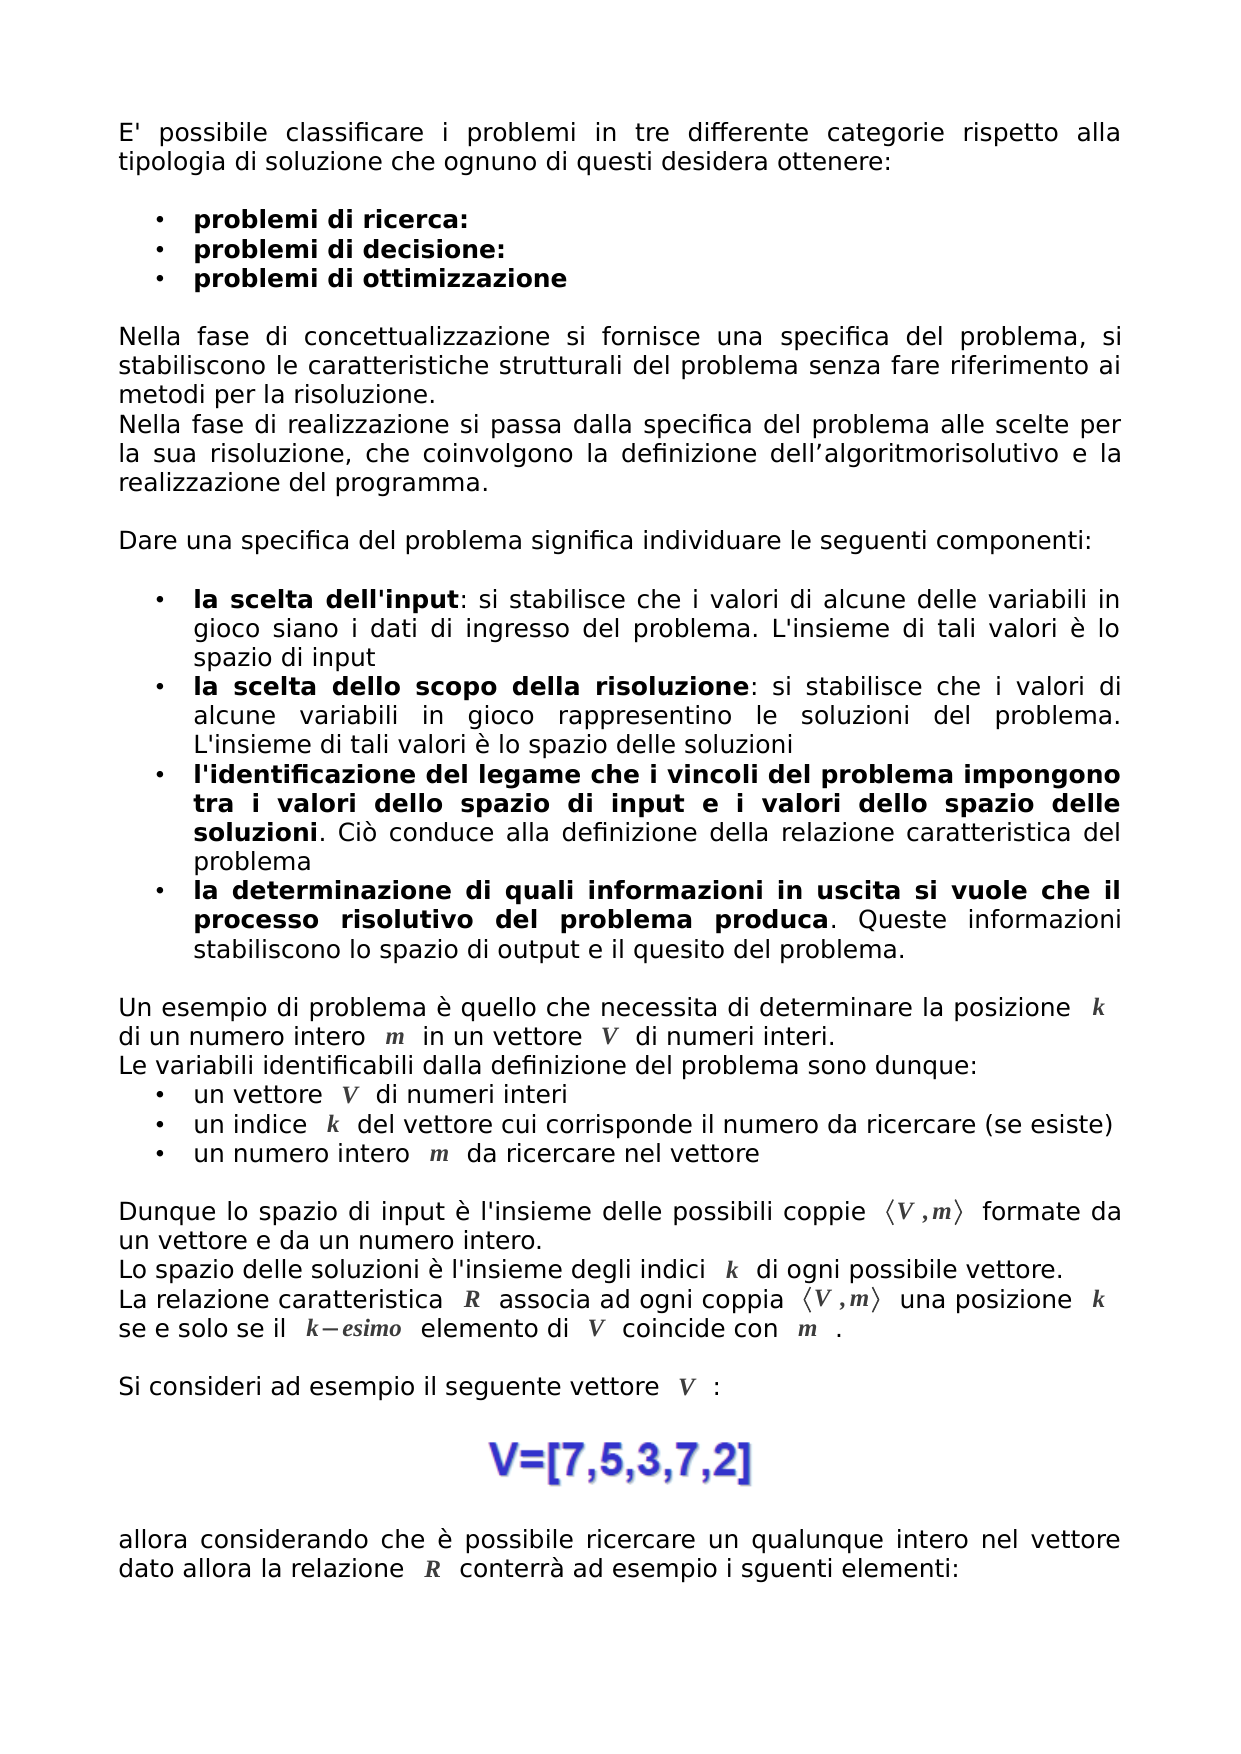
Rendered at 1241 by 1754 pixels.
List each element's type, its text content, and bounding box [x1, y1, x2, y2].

text La relazione caratteristicaassocia ad ogni coppiauna posizionese e solo se ilelemento dicoincide con. [118, 1285, 1122, 1343]
list la scelta dello scopo della risoluzione: si stabilisce che i valori di alcune variabili in gioco rappresentino le soluzioni del problema. L'insieme di tali valori è lo spazio delle soluzioni [156, 672, 1122, 760]
text Si consideri ad esempio il seguente vettore: [118, 1372, 1122, 1401]
text Un esempio di problema è quello che necessita di determinare la posizionedi un numero interoin un vettoredi numeri interi. [118, 993, 1122, 1051]
list la determinazione di quali informazioni in uscita si vuole che il processo risolutivo del problema produca. Queste informazioni stabiliscono lo spazio di output e il quesito del problema. [156, 876, 1122, 964]
list la scelta dell'input: si stabilisce che i valori di alcune delle variabili in gioco siano i dati di ingresso del problema. L'insieme di tali valori è lo spazio di input [156, 585, 1122, 672]
list un vettoredi numeri interi [156, 1081, 1122, 1110]
text Lo spazio delle soluzioni è l'insieme degli indicidi ogni possibile vettore. [118, 1256, 1122, 1285]
text Dare una specifica del problema significa individuare le seguenti componenti: [118, 526, 1122, 556]
text Nella fase di realizzazione si passa dalla specifica del problema alle scelte per la sua risoluzione, che coinvolgono la definizione dell’algoritmorisolutivo e la realizzazione del programma. [118, 410, 1122, 497]
list problemi di ricerca: [156, 206, 1122, 235]
text Nella fase di concettualizzazione si fornisce una specifica del problema, si stabiliscono le caratteristiche strutturali del problema senza fare riferimento ai metodi per la risoluzione. [118, 322, 1122, 410]
text allora considerando che è possibile ricercare un qualunque intero nel vettore dato allora la relazioneconterrà ad esempio i sguenti elementi: [118, 1525, 1122, 1583]
text E' possibile classificare i problemi in tre differente categorie rispetto alla tipologia di soluzione che ognuno di questi desidera ottenere: [118, 118, 1122, 176]
picture [476, 1430, 764, 1496]
list un indicedel vettore cui corrisponde il numero da ricercare (se esiste) [156, 1110, 1122, 1139]
text Le variabili identificabili dalla definizione del problema sono dunque: [118, 1051, 1122, 1081]
text Dunque lo spazio di input è l'insieme delle possibili coppieformate da un vettore e da un numero intero. [118, 1197, 1122, 1256]
list un numero interoda ricercare nel vettore [156, 1139, 1122, 1168]
list problemi di decisione: [156, 235, 1122, 264]
list l'identificazione del legame che i vincoli del problema impongono tra i valori dello spazio di input e i valori dello spazio delle soluzioni. Ciò conduce alla definizione della relazione caratteristica del problema [156, 760, 1122, 876]
list problemi di ottimizzazione [156, 264, 1122, 293]
